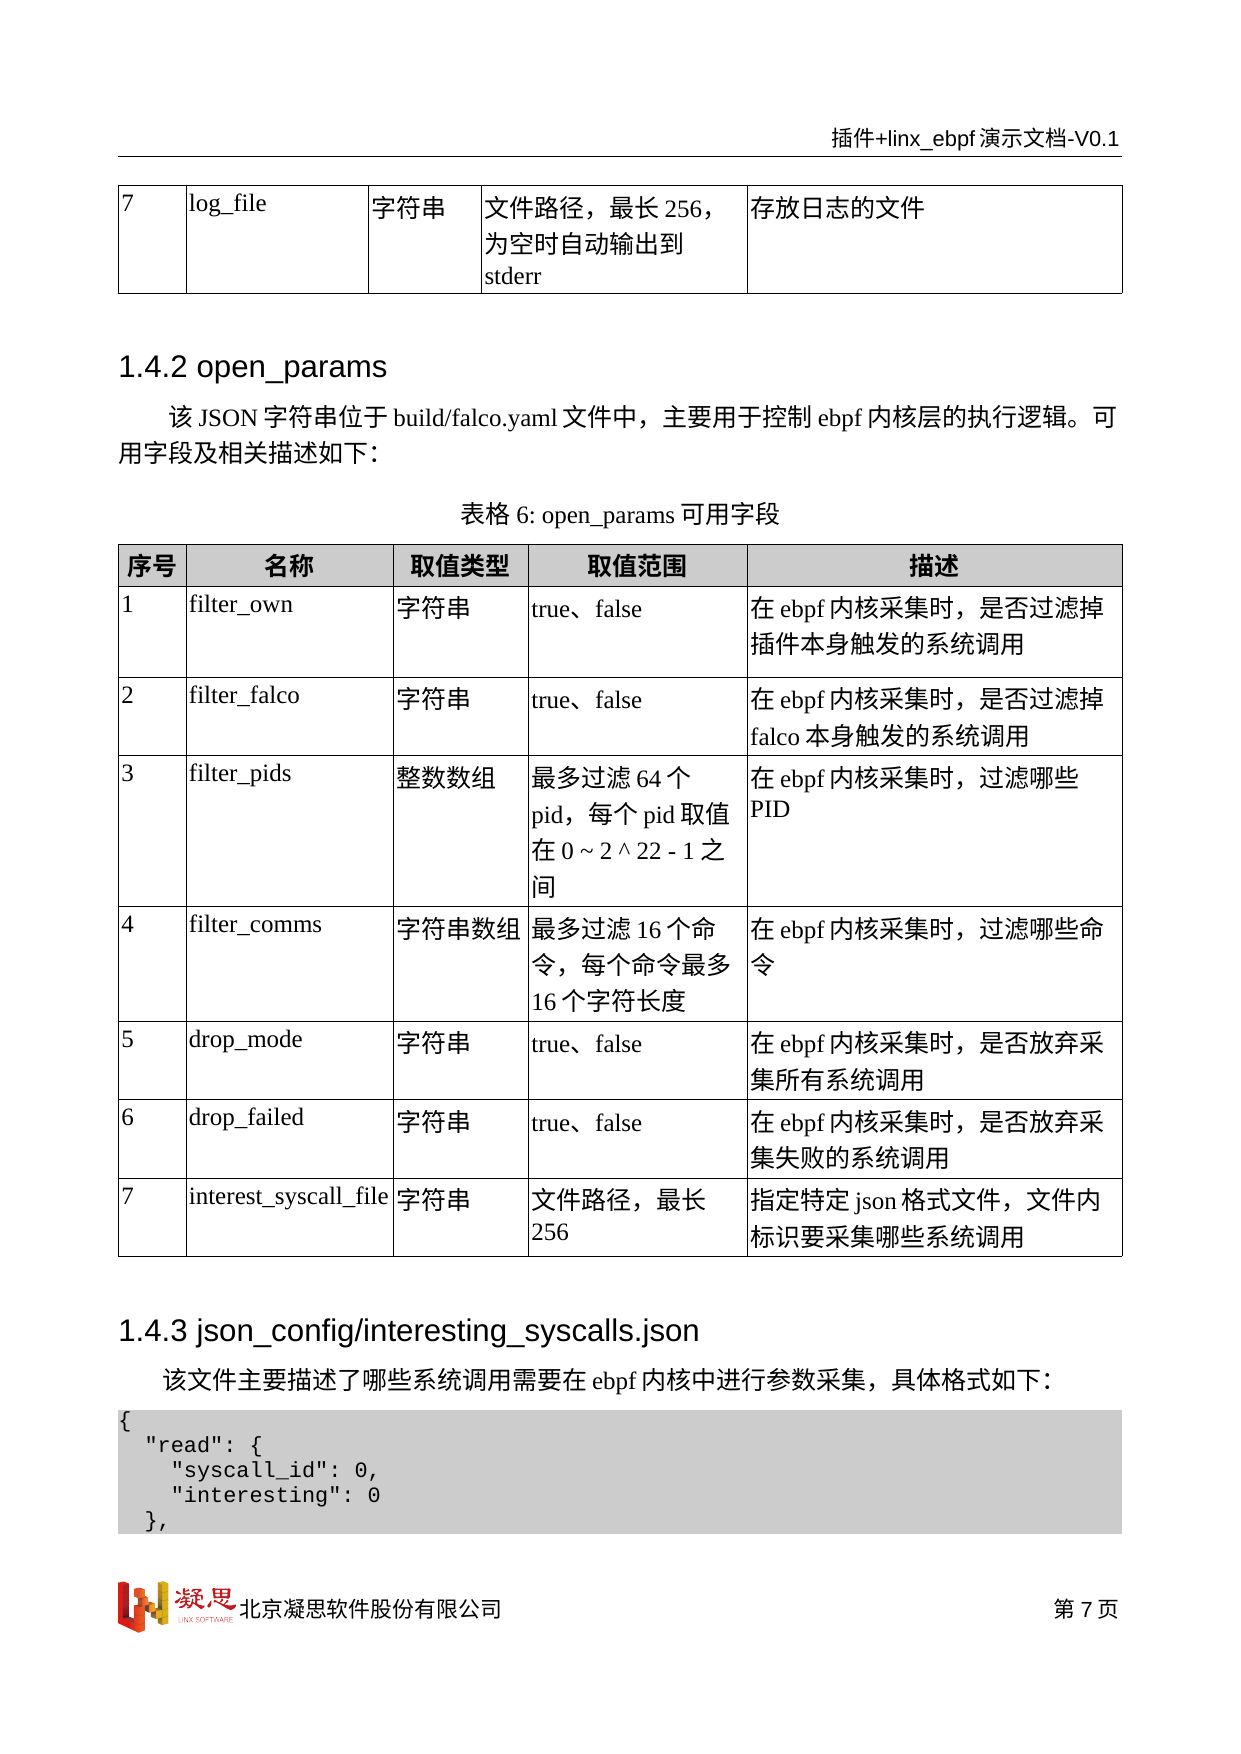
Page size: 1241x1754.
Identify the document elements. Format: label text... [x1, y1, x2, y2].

table_cell drop_mode [187, 1022, 393, 1099]
table_cell 字符串 [394, 1179, 528, 1256]
table_cell 在ebpf内核采集时，过滤哪些PID [748, 756, 1122, 906]
text "interesting": 0 [118, 1484, 1122, 1509]
table_cell 存放日志的文件 [748, 186, 1122, 292]
table_cell drop_failed [187, 1100, 393, 1178]
table_cell filter_comms [187, 907, 393, 1021]
text 该文件主要描述了哪些系统调用需要在ebpf内核中进行参数采集，具体格式如下： [118, 1361, 1122, 1397]
table_cell 整数数组 [394, 756, 528, 906]
table_cell 在ebpf内核采集时，是否过滤掉插件本身触发的系统调用 [748, 587, 1122, 677]
table_cell log_file [187, 186, 368, 292]
table_cell 字符串数组 [394, 907, 528, 1021]
table_cell interest_syscall_file [187, 1179, 393, 1256]
table_cell 字符串 [369, 186, 481, 292]
table_cell true、false [529, 1100, 747, 1178]
table_cell true、false [529, 1022, 747, 1099]
table_cell filter_pids [187, 756, 393, 906]
table_cell 5 [119, 1022, 186, 1099]
table_cell filter_falco [187, 678, 393, 755]
table_header 取值类型 [394, 545, 528, 586]
text "read": { [118, 1434, 1122, 1459]
subtitle open_params [118, 348, 1122, 384]
picture [118, 1581, 237, 1633]
text "syscall_id": 0, [118, 1459, 1122, 1484]
table_cell 字符串 [394, 678, 528, 755]
table_cell 2 [119, 678, 186, 755]
table_cell 指定特定json格式文件，文件内标识要采集哪些系统调用 [748, 1179, 1122, 1256]
table_cell true、false [529, 678, 747, 755]
text 该JSON字符串位于build/falco.yaml文件中，主要用于控制ebpf内核层的执行逻辑。可用字段及相关描述如下： [118, 397, 1122, 469]
table_cell 字符串 [394, 1100, 528, 1178]
table_cell 4 [119, 907, 186, 1021]
table_cell 字符串 [394, 1022, 528, 1099]
table_header 序号 [119, 545, 186, 586]
table_cell 在ebpf内核采集时，是否过滤掉falco本身触发的系统调用 [748, 678, 1122, 755]
table_cell 6 [119, 1100, 186, 1178]
table_cell 字符串 [394, 587, 528, 677]
table_cell 最多过滤64个pid，每个pid取值在0 ~ 2 ^ 22 - 1之间 [529, 756, 747, 906]
table_header 描述 [748, 545, 1122, 586]
table_cell true、false [529, 587, 747, 677]
table_cell 7 [119, 186, 186, 292]
table_cell 3 [119, 756, 186, 906]
text { [118, 1410, 1122, 1434]
text 表格 6: open_params可用字段 [118, 495, 1122, 531]
table_cell 7 [119, 1179, 186, 1256]
table_cell 在ebpf内核采集时，是否放弃采集失败的系统调用 [748, 1100, 1122, 1178]
table_cell filter_own [187, 587, 393, 677]
table_header 取值范围 [529, 545, 747, 586]
table_cell 1 [119, 587, 186, 677]
table_header 名称 [187, 545, 393, 586]
table_cell 最多过滤16个命令，每个命令最多16个字符长度 [529, 907, 747, 1021]
text }, [118, 1509, 1122, 1534]
table_cell 文件路径，最长256，为空时自动输出到stderr [482, 186, 747, 292]
table_cell 在ebpf内核采集时，过滤哪些命令 [748, 907, 1122, 1021]
subtitle json_config/interesting_syscalls.json [118, 1312, 1122, 1348]
table_cell 文件路径，最长256 [529, 1179, 747, 1256]
table_cell 在ebpf内核采集时，是否放弃采集所有系统调用 [748, 1022, 1122, 1099]
